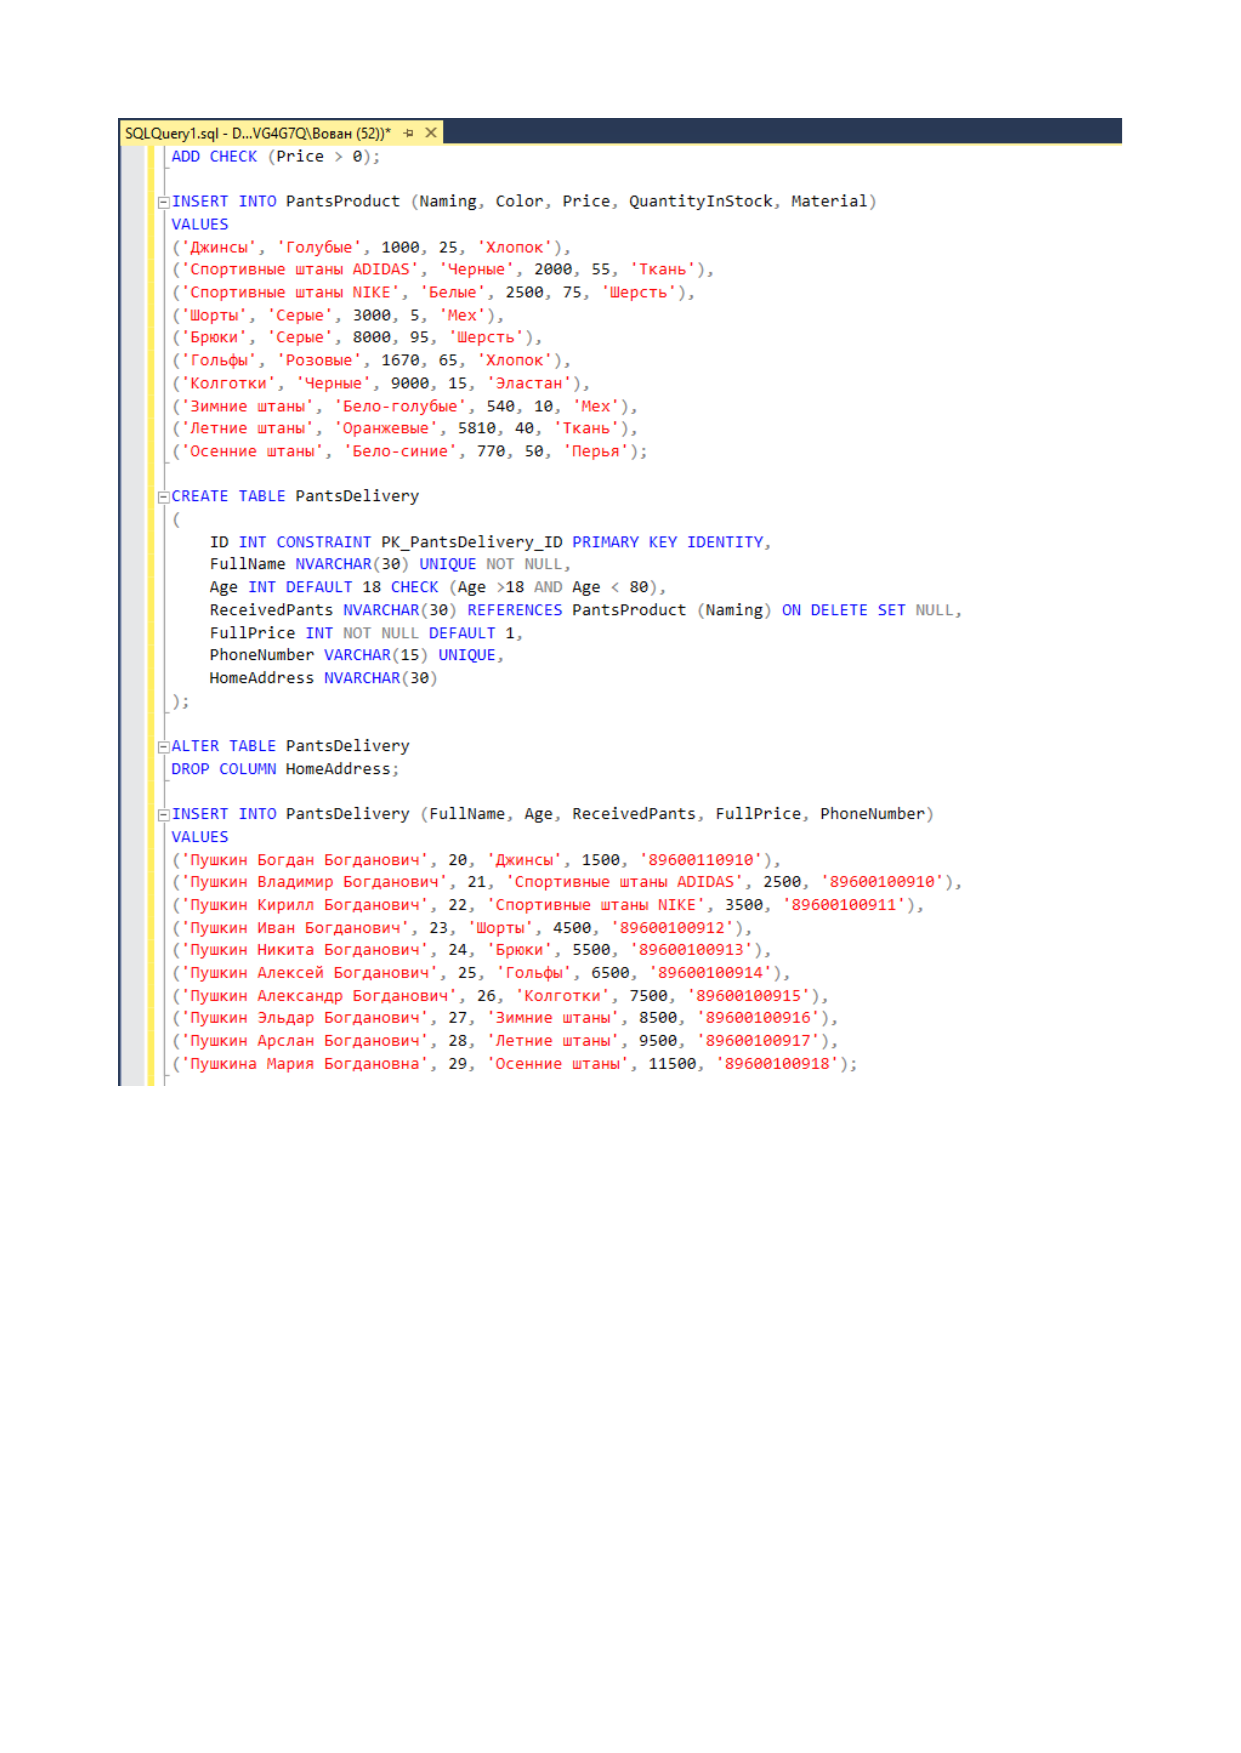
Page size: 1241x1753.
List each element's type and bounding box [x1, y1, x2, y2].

picture [118, 118, 1123, 1086]
